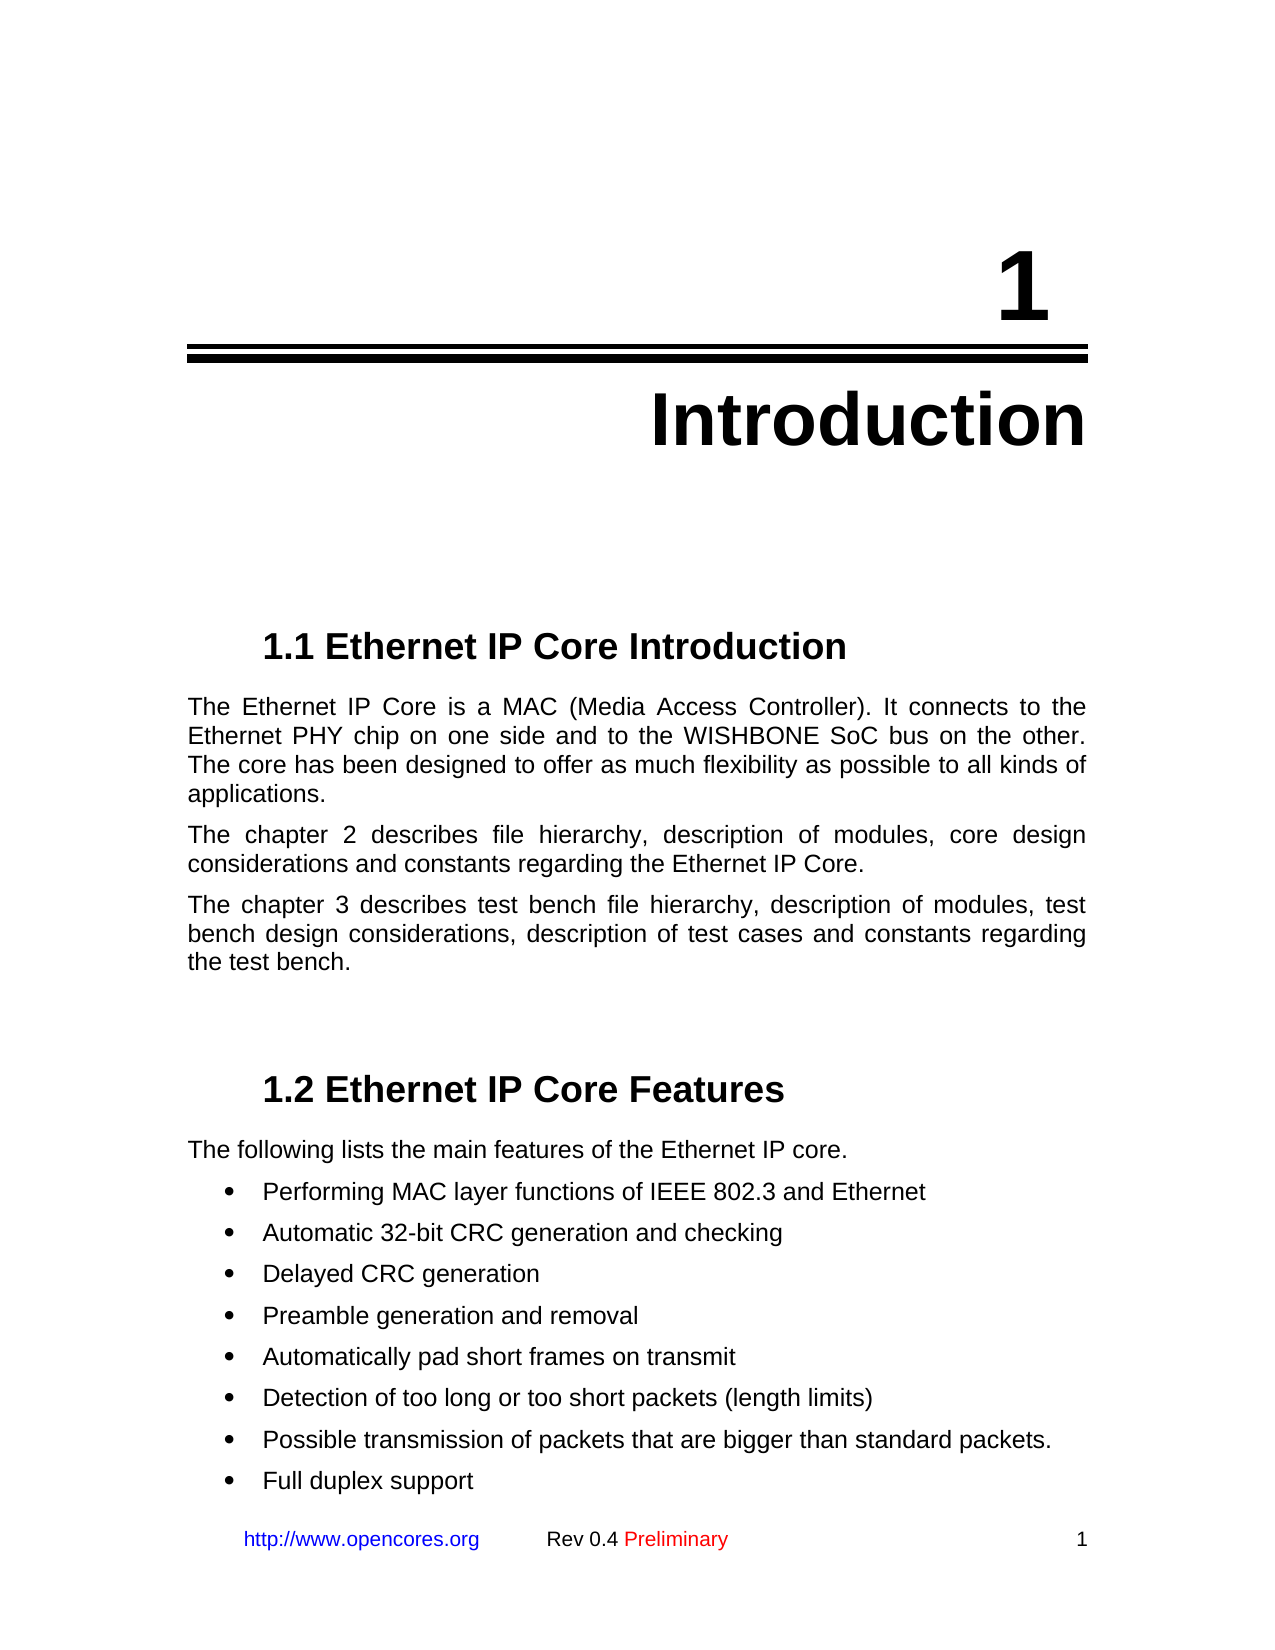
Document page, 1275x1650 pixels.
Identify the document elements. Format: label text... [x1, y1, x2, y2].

text The chapter 3 describes test bench file hierarchy, description of modules, test bench design considerations, description of test cases and constants regarding the test bench. [187, 890, 1088, 976]
text The following lists the main features of the Ethernet IP core. [187, 1135, 1088, 1164]
list Full duplex support [225, 1466, 1088, 1495]
list Preamble generation and removal [225, 1301, 1088, 1329]
list Automatically pad short frames on transmit [225, 1342, 1088, 1371]
text The chapter 2 describes file hierarchy, description of modules, core design considerations and constants regarding the Ethernet IP Core. [187, 820, 1088, 877]
subtitle Introduction [187, 375, 1088, 462]
text The Ethernet IP Core is a MAC (Media Access Controller). It connects to the Ethernet PHY chip on one side and to the WISHBONE SoC bus on the other. The core has been designed to offer as much flexibility as possible to all kinds of applications. [187, 692, 1088, 807]
list Possible transmission of packets that are bigger than standard packets. [225, 1425, 1088, 1454]
list Automatic 32-bit CRC generation and checking [225, 1218, 1088, 1247]
list Performing MAC layer functions of IEEE 802.3 and Ethernet [225, 1177, 1088, 1206]
list Detection of too long or too short packets (length limits) [225, 1383, 1088, 1412]
subtitle 1.1 Ethernet IP Core Introduction [187, 624, 1088, 667]
subtitle 1.2 Ethernet IP Core Features [187, 1067, 1088, 1110]
list Delayed CRC generation [225, 1259, 1088, 1288]
